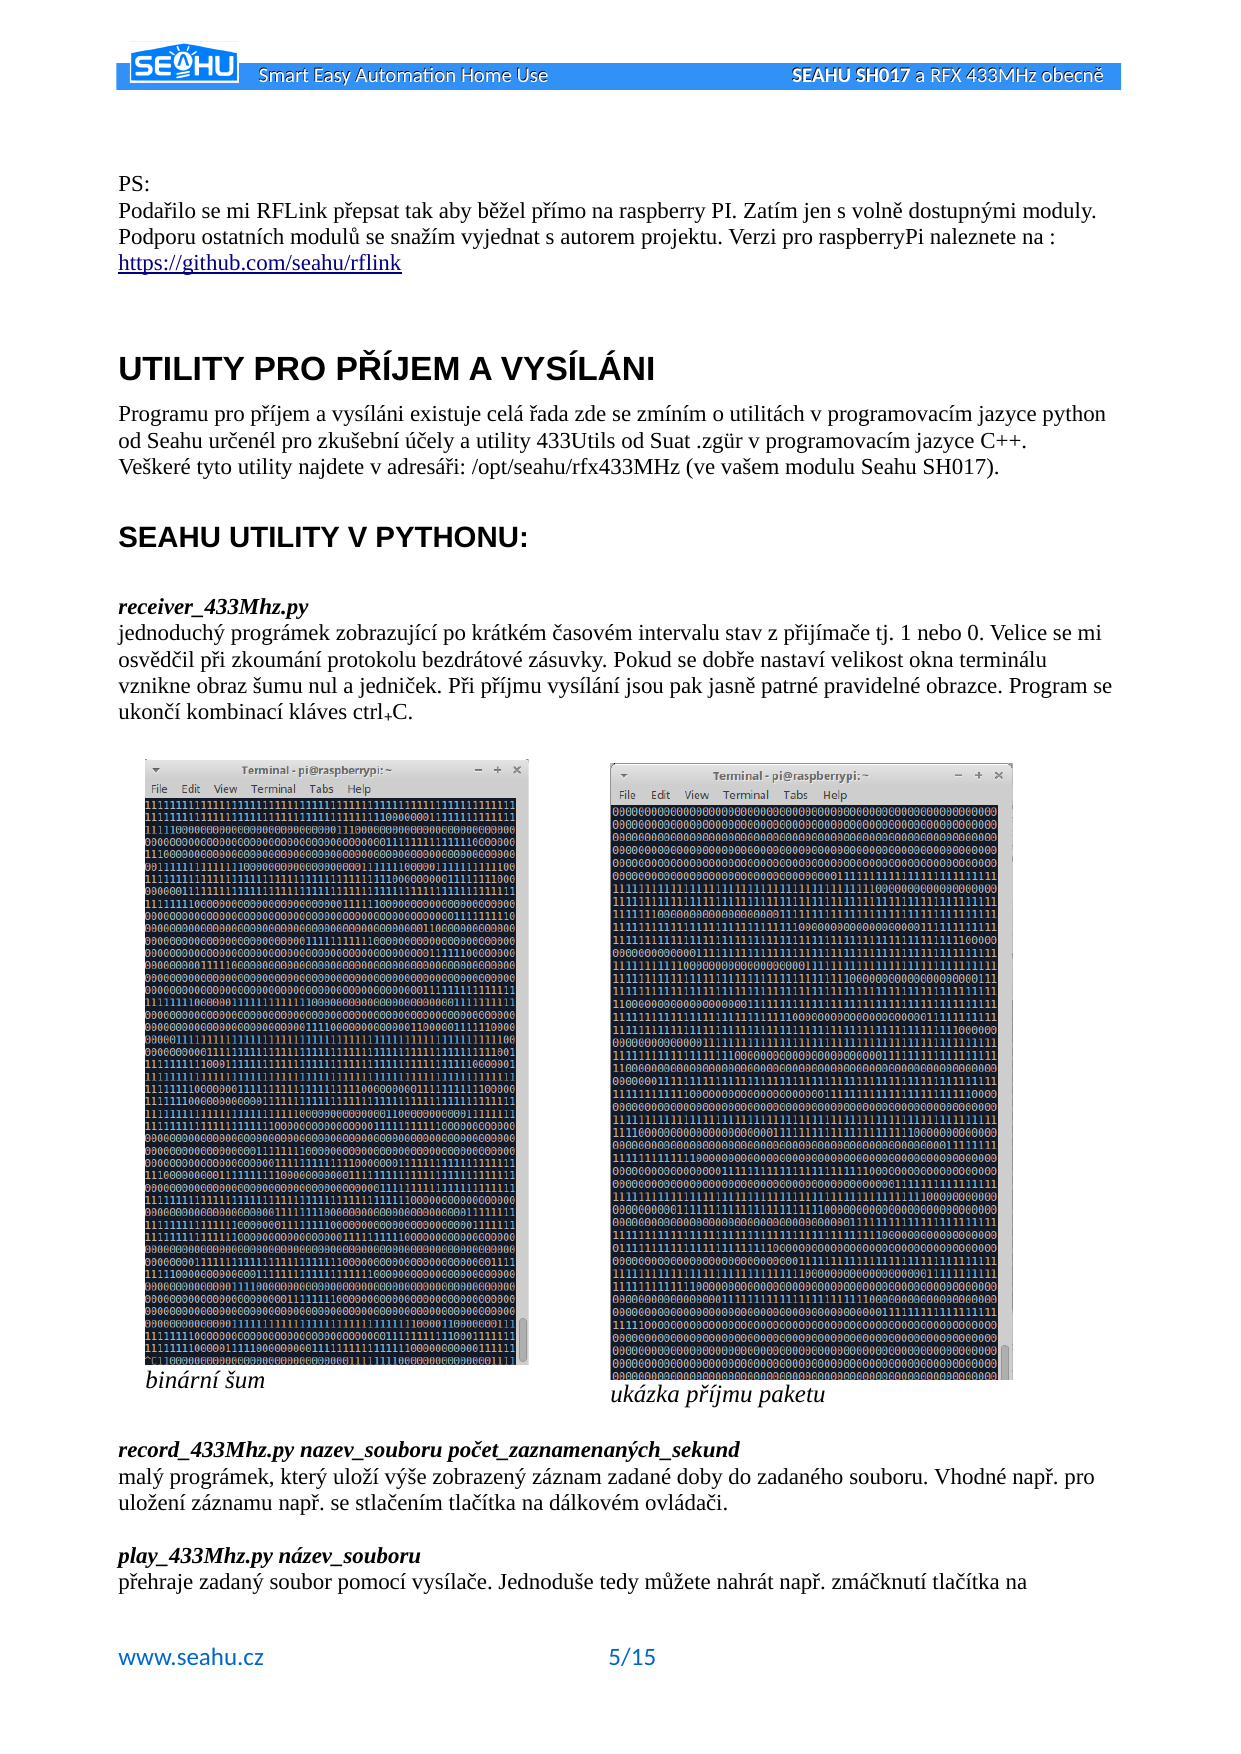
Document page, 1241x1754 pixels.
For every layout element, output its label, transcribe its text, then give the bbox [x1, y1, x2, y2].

text přehraje zadaný soubor pomocí vysílače. Jednoduše tedy můžete nahrát např. zmáčknutí tlačítka na [118, 1568, 1122, 1594]
text Veškeré tyto utility najdete v adresáři: /opt/seahu/rfx433MHz (ve vašem modulu Seahu SH017). [118, 453, 1122, 479]
subtitle UTILITY PRO PŘÍJEM A VYSÍLÁNI [118, 349, 1122, 388]
picture [145, 759, 529, 1365]
subtitle SEAHU UTILITY V PYTHONU: [118, 520, 1122, 554]
text ukázka příjmu paketu [610, 1380, 1013, 1408]
text binární šum [145, 1365, 528, 1393]
text malý prográmek, který uloží výše zobrazený záznam zadané doby do zadaného souboru. Vhodné např. pro uložení záznamu např. se stlačením tlačítka na dálkovém ovládači. [118, 1463, 1122, 1515]
text record_433Mhz.py nazev_souboru počet_zaznamenaných_sekund [118, 1436, 1122, 1463]
picture [129, 41, 239, 83]
text Programu pro příjem a vysíláni existuje celá řada zde se zmíním o utilitách v programovacím jazyce python od Seahu určenél pro zkušební účely a utility 433Utils od Suat .zgür v programovacím jazyce C++. [118, 400, 1122, 453]
text jednoduchý prográmek zobrazující po krátkém časovém intervalu stav z přijímače tj. 1 nebo 0. Velice se mi osvědčil při zkoumání protokolu bezdrátové zásuvky. Pokud se dobře nastaví velikost okna terminálu vznikne obraz šumu nul a jedniček. Při příjmu vysílání jsou pak jasně patrné pravidelné obrazce. Program se ukončí kombinací kláves ctrl₊C. [118, 619, 1122, 725]
text Podařilo se mi RFLink přepsat tak aby běžel přímo na raspberry PI. Zatím jen s volně dostupnými moduly. Podporu ostatních modulů se snažím vyjednat s autorem projektu. Verzi pro raspberryPi naleznete na : https://github.com/seahu/rflink [118, 197, 1122, 276]
text PS: [118, 170, 1122, 197]
picture [610, 763, 1013, 1380]
text receiver_433Mhz.py [118, 593, 1122, 619]
text play_433Mhz.py název_souboru [118, 1542, 1122, 1568]
